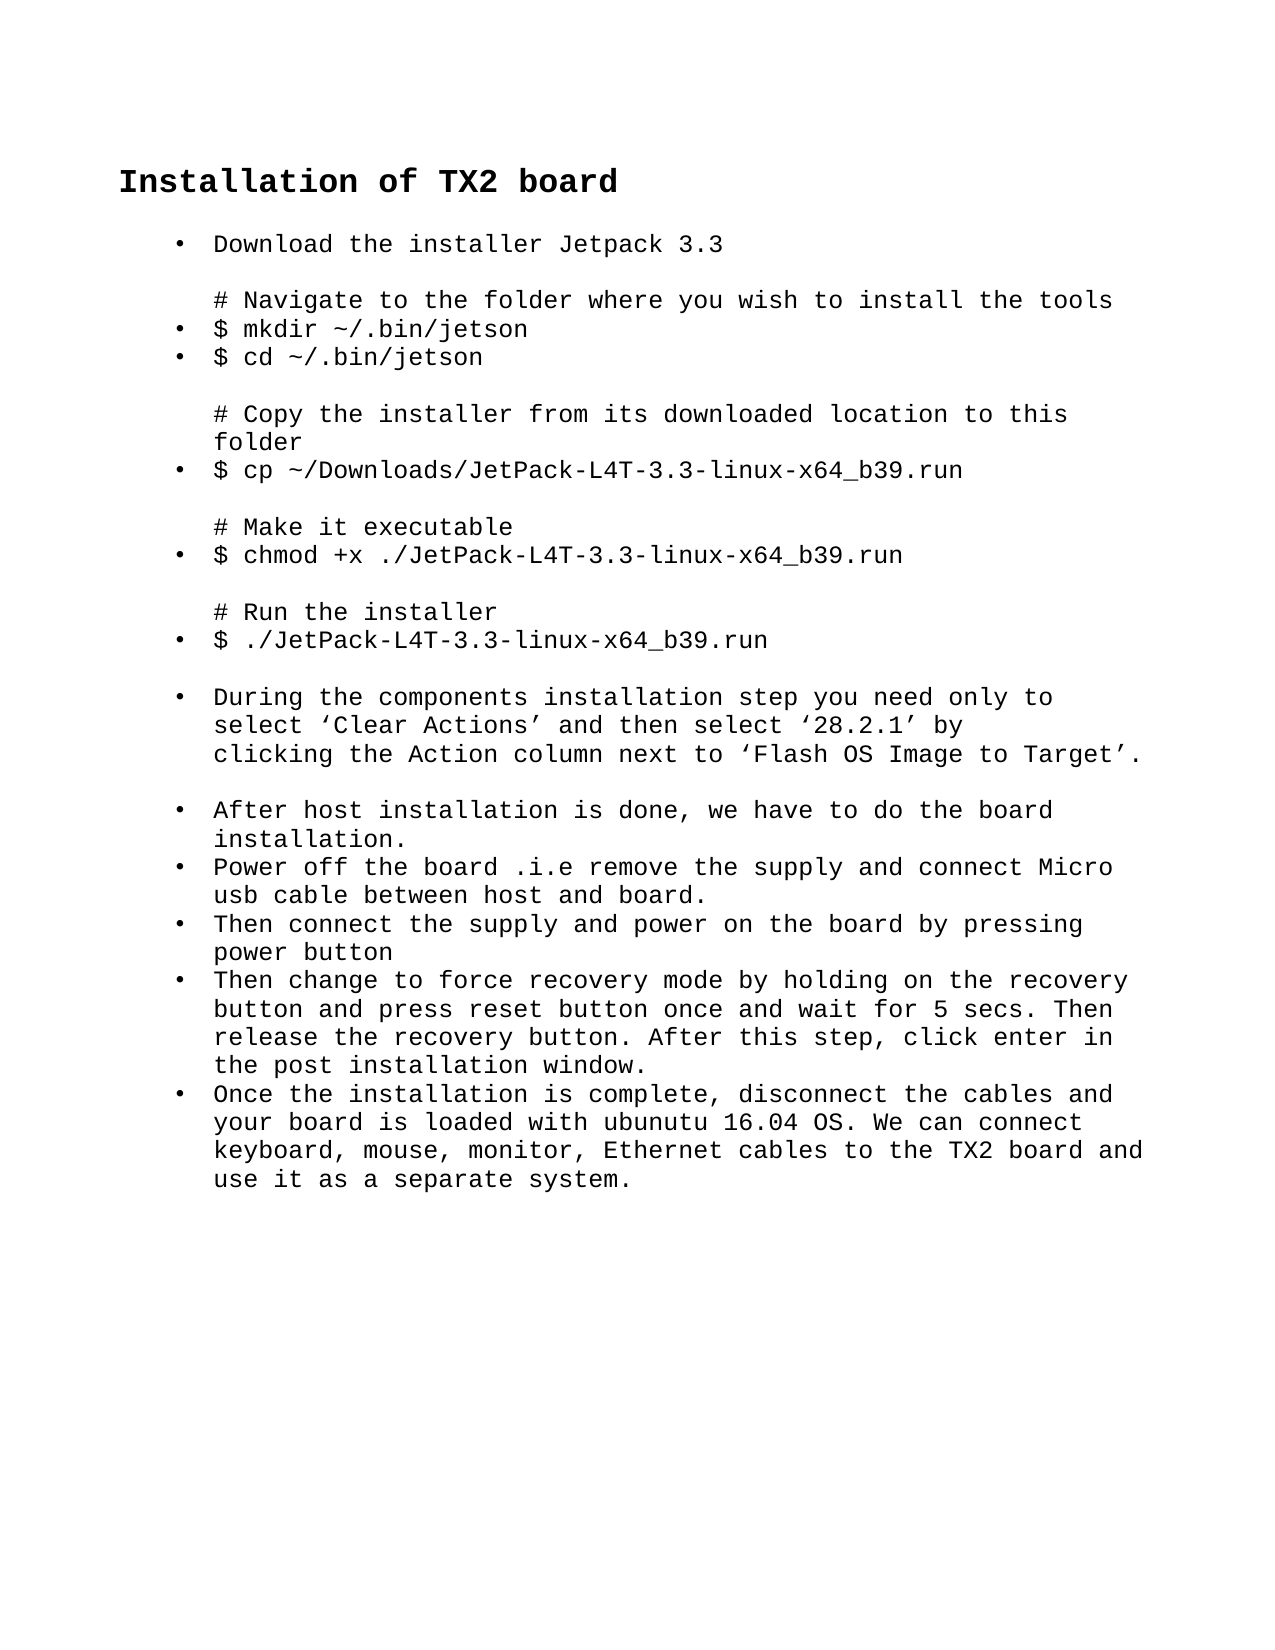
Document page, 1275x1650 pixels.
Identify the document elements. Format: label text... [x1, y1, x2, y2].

list $ ./JetPack-L4T-3.3-linux-x64_b39.run [176, 628, 1157, 656]
list $ chmod +x ./JetPack-L4T-3.3-linux-x64_b39.run [176, 543, 1157, 571]
list Then change to force recovery mode by holding on the recovery button and press reset button once and wait for 5 secs. Then release the recovery button. After this step, click enter in the post installation window. [176, 968, 1157, 1081]
list $ mkdir ~/.bin/jetson [176, 316, 1157, 345]
text Installation of TX2 board [118, 165, 1157, 203]
list $ cp ~/Downloads/JetPack-L4T-3.3-linux-x64_b39.run [176, 458, 1157, 486]
list $ cd ~/.bin/jetson [176, 345, 1157, 373]
list Then connect the supply and power on the board by pressing power button [176, 911, 1157, 968]
list # Make it executable [176, 515, 1157, 543]
list Download the installer Jetpack 3.3 [176, 231, 1157, 260]
list # Run the installer [176, 600, 1157, 628]
list Power off the board .i.e remove the supply and connect Micro usb cable between host and board. [176, 855, 1157, 911]
list Once the installation is complete, disconnect the cables and your board is loaded with ubunutu 16.04 OS. We can connect keyboard, mouse, monitor, Ethernet cables to the TX2 board and use it as a separate system. [176, 1081, 1157, 1195]
list clicking the Action column next to ‘Flash OS Image to Target’. [176, 741, 1157, 770]
list # Navigate to the folder where you wish to install the tools [176, 288, 1157, 316]
list # Copy the installer from its downloaded location to this folder [176, 401, 1157, 458]
list During the components installation step you need only to select ‘Clear Actions’ and then select ‘28.2.1’ by [176, 685, 1157, 741]
list After host installation is done, we have to do the board installation. [176, 798, 1157, 855]
